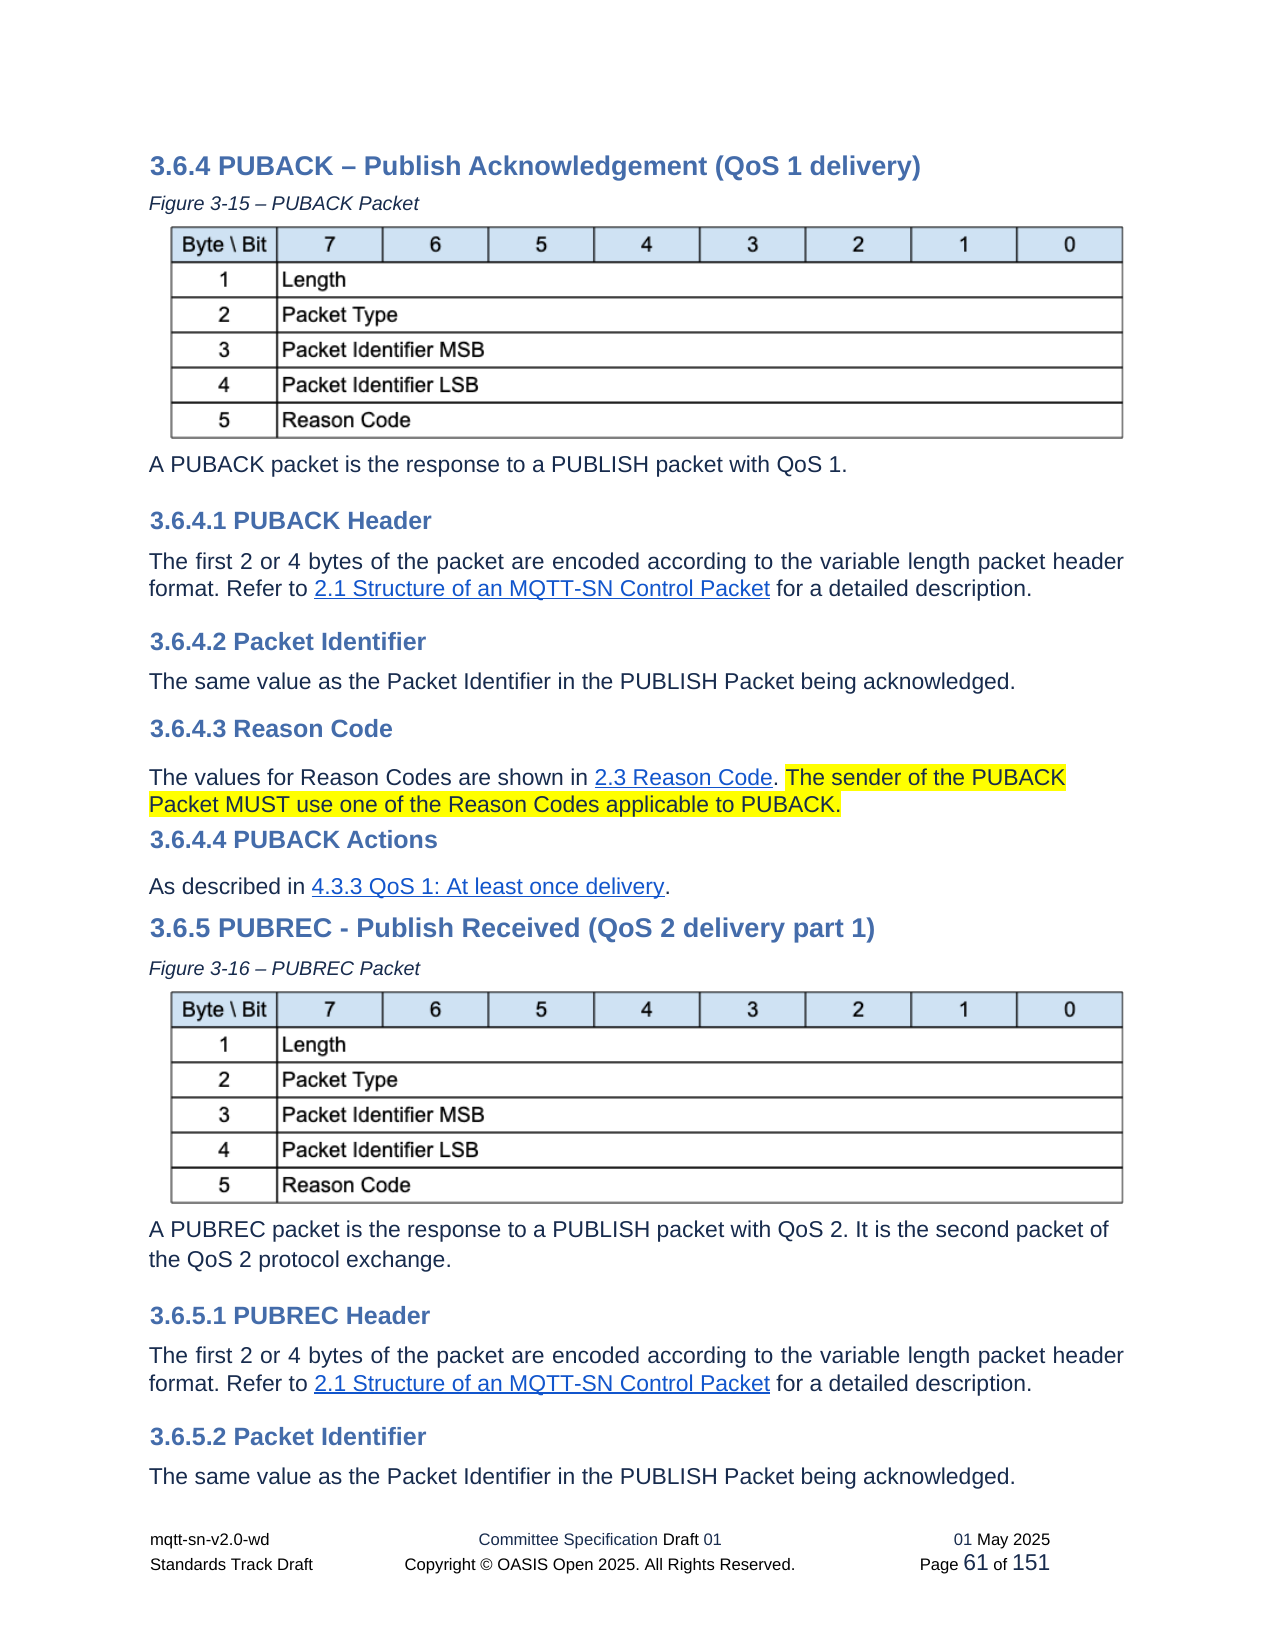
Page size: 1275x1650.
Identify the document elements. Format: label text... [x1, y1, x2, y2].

text Figure 3-15 – PUBACK Packet [148, 192, 1124, 215]
text A PUBACK packet is the response to a PUBLISH packet with QoS 1. [148, 451, 1124, 477]
text As described in 4.3.3 QoS 1: At least once delivery. [148, 873, 1124, 899]
subtitle 3.6.4.4 PUBACK Actions [150, 825, 1124, 854]
text The first 2 or 4 bytes of the packet are encoded according to the variable length packet header format. Refer to 2.1 Structure of an MQTT-SN Control Packet for a detailed description. [148, 1342, 1124, 1396]
text The first 2 or 4 bytes of the packet are encoded according to the variable length packet header format. Refer to 2.1 Structure of an MQTT-SN Control Packet for a detailed description. [148, 548, 1124, 601]
text Figure 3-16 – PUBREC Packet [148, 957, 1124, 979]
text The values for Reason Codes are shown in 2.3 Reason Code. The sender of the PUBACK Packet MUST use one of the Reason Codes applicable to PUBACK. [148, 764, 1124, 817]
subtitle 3.6.5 PUBREC - Publish Received (QoS 2 delivery part 1) [150, 912, 1124, 943]
text The same value as the Packet Identifier in the PUBLISH Packet being acknowledged. [148, 1463, 1124, 1489]
subtitle 3.6.4.2 Packet Identifier [150, 627, 1124, 656]
subtitle 3.6.4 PUBACK – Publish Acknowledgement (QoS 1 delivery) [150, 150, 1124, 181]
text The same value as the Packet Identifier in the PUBLISH Packet being acknowledged. [148, 668, 1124, 694]
picture [148, 226, 1124, 439]
subtitle 3.6.4.1 PUBACK Header [150, 506, 1124, 535]
subtitle 3.6.4.3 Reason Code [150, 714, 1124, 743]
subtitle 3.6.5.2 Packet Identifier [150, 1422, 1124, 1450]
subtitle 3.6.5.1 PUBREC Header [150, 1301, 1124, 1330]
text A PUBREC packet is the response to a PUBLISH packet with QoS 2. It is the second packet of the QoS 2 protocol exchange. [148, 1216, 1124, 1272]
picture [148, 991, 1124, 1204]
